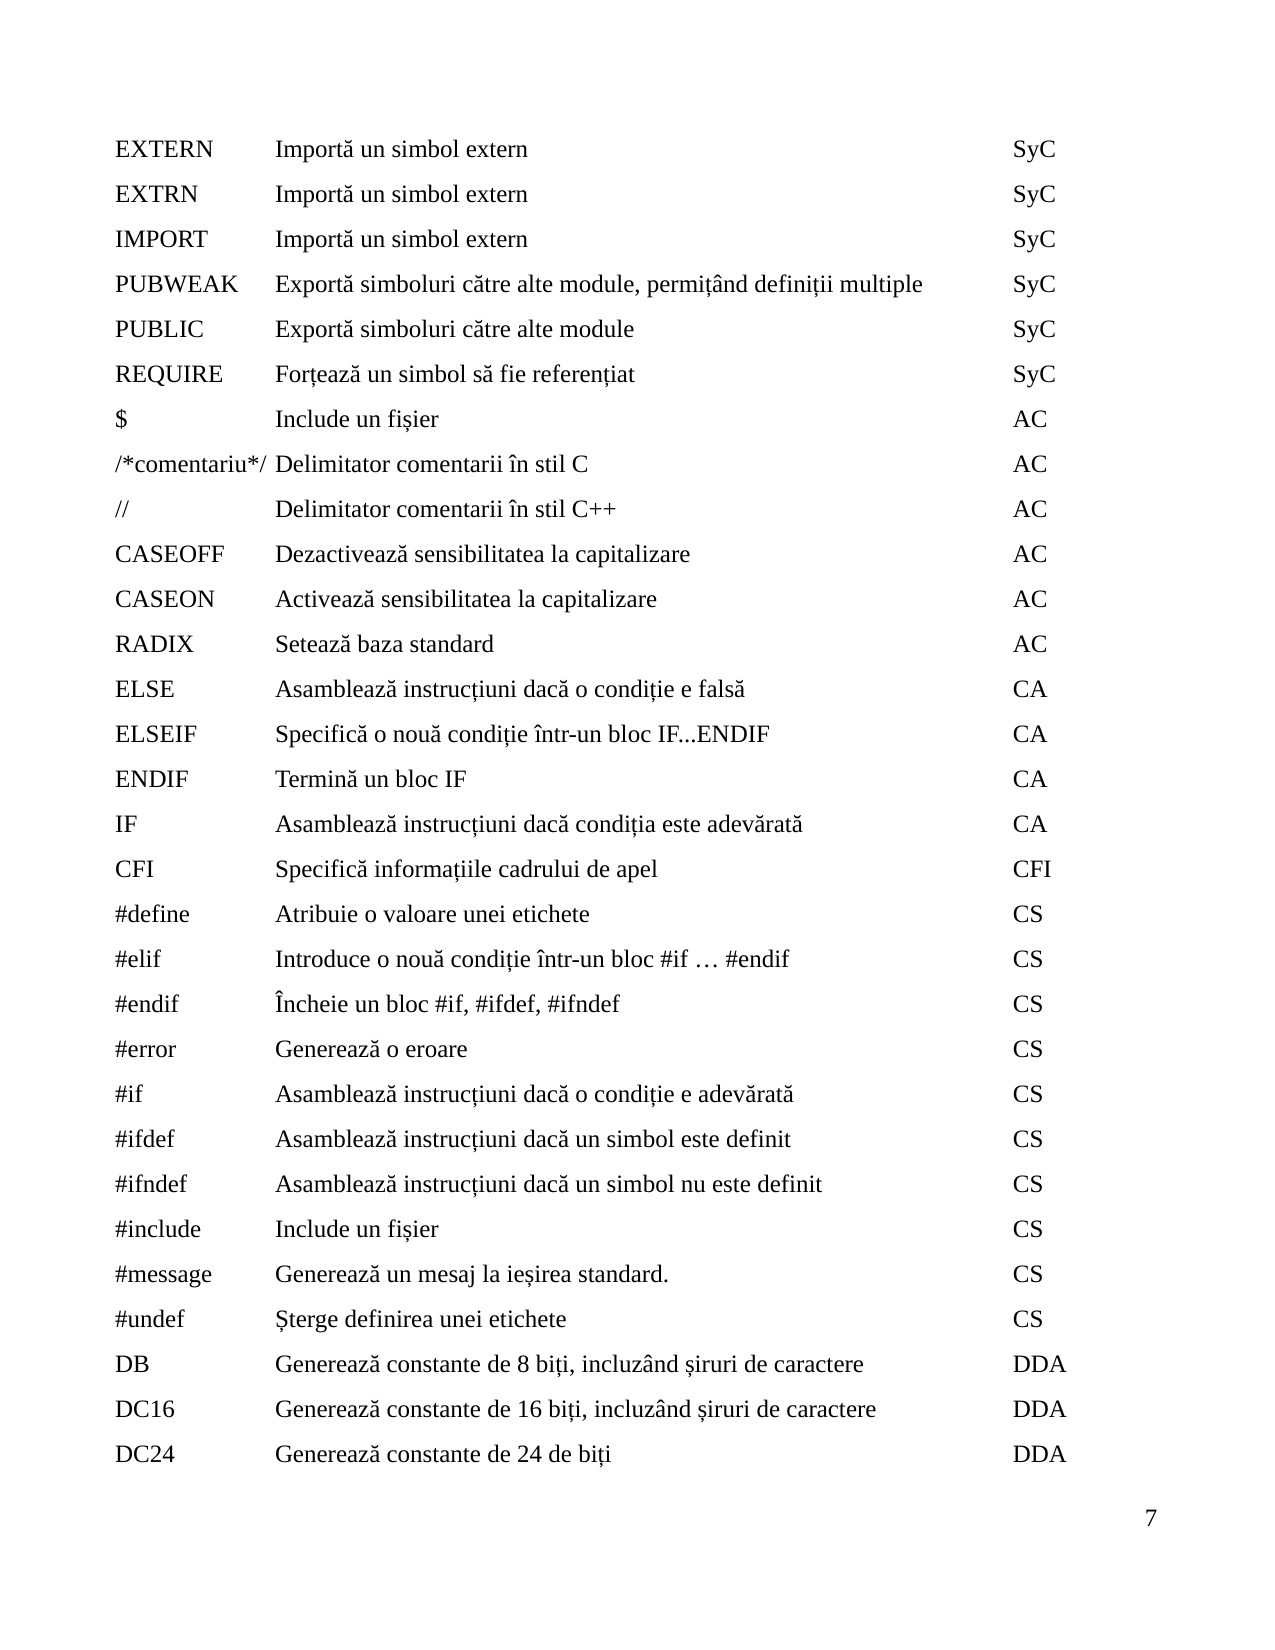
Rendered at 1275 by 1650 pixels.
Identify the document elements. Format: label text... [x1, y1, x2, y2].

table_cell AC [1010, 388, 1157, 433]
table_cell Delimitator comentarii în stil C++ [272, 478, 1009, 523]
table_cell #define [112, 883, 272, 928]
table_cell AC [1010, 478, 1157, 523]
table_cell Asamblează instrucțiuni dacă o condiție e falsă [272, 658, 1009, 703]
table_cell CS [1010, 973, 1157, 1018]
table_cell CS [1010, 1288, 1157, 1333]
table_cell CA [1010, 748, 1157, 793]
table_cell Importă un simbol extern [272, 118, 1009, 163]
table_cell Generează un mesaj la ieșirea standard. [272, 1243, 1009, 1288]
table_cell DDA [1010, 1333, 1157, 1378]
table_cell #elif [112, 928, 272, 973]
table_cell CS [1010, 1108, 1157, 1153]
table_cell Termină un bloc IF [272, 748, 1009, 793]
table_cell PUBWEAK [112, 253, 272, 298]
table_cell DC16 [112, 1378, 272, 1423]
table_cell Importă un simbol extern [272, 163, 1009, 208]
table_cell #include [112, 1198, 272, 1243]
table_cell SyC [1010, 118, 1157, 163]
table_cell CFI [1010, 838, 1157, 883]
table_cell Asamblează instrucțiuni dacă un simbol este definit [272, 1108, 1009, 1153]
table_cell SyC [1010, 208, 1157, 253]
table_cell Specifică informațiile cadrului de apel [272, 838, 1009, 883]
table_cell CASEON [112, 568, 272, 613]
table_cell RADIX [112, 613, 272, 658]
table_cell Asamblează instrucțiuni dacă un simbol nu este definit [272, 1153, 1009, 1198]
table_cell SyC [1010, 253, 1157, 298]
table_cell Introduce o nouă condiție într-un bloc #if … #endif [272, 928, 1009, 973]
table_cell SyC [1010, 343, 1157, 388]
table_cell CASEOFF [112, 523, 272, 568]
table_cell #undef [112, 1288, 272, 1333]
table_cell Atribuie o valoare unei etichete [272, 883, 1009, 928]
table_cell DB [112, 1333, 272, 1378]
table_cell #error [112, 1018, 272, 1063]
table_cell Forțează un simbol să fie referențiat [272, 343, 1009, 388]
table_cell CS [1010, 1153, 1157, 1198]
table_cell #endif [112, 973, 272, 1018]
table_cell CS [1010, 1018, 1157, 1063]
table_cell ENDIF [112, 748, 272, 793]
table_cell AC [1010, 613, 1157, 658]
table_cell Șterge definirea unei etichete [272, 1288, 1009, 1333]
table_cell Exportă simboluri către alte module, permițând definiții multiple [272, 253, 1009, 298]
table_cell DDA [1010, 1423, 1157, 1468]
table_cell DC24 [112, 1423, 272, 1468]
table_cell CA [1010, 658, 1157, 703]
table_cell Generează o eroare [272, 1018, 1009, 1063]
table_cell Specifică o nouă condiție într-un bloc IF...ENDIF [272, 703, 1009, 748]
table_cell SyC [1010, 298, 1157, 343]
table_cell REQUIRE [112, 343, 272, 388]
table_cell CS [1010, 1243, 1157, 1288]
table_cell Generează constante de 16 biți, incluzând șiruri de caractere [272, 1378, 1009, 1423]
table_cell EXTRN [112, 163, 272, 208]
table_cell CFI [112, 838, 272, 883]
table_cell Generează constante de 24 de biți [272, 1423, 1009, 1468]
table_cell Exportă simboluri către alte module [272, 298, 1009, 343]
table_cell Asamblează instrucțiuni dacă condiția este adevărată [272, 793, 1009, 838]
table_cell #message [112, 1243, 272, 1288]
table_cell EXTERN [112, 118, 272, 163]
table_cell #ifdef [112, 1108, 272, 1153]
table_cell CA [1010, 793, 1157, 838]
table_cell CS [1010, 883, 1157, 928]
table_cell CS [1010, 1198, 1157, 1243]
table_cell AC [1010, 523, 1157, 568]
table_cell CA [1010, 703, 1157, 748]
table_cell Delimitator comentarii în stil C [272, 433, 1009, 478]
table_cell ELSEIF [112, 703, 272, 748]
table_cell CS [1010, 928, 1157, 973]
table_cell Activează sensibilitatea la capitalizare [272, 568, 1009, 613]
table_cell Dezactivează sensibilitatea la capitalizare [272, 523, 1009, 568]
table_cell PUBLIC [112, 298, 272, 343]
table_cell #ifndef [112, 1153, 272, 1198]
table_cell DDA [1010, 1378, 1157, 1423]
table_cell IF [112, 793, 272, 838]
table_cell IMPORT [112, 208, 272, 253]
table_cell Asamblează instrucțiuni dacă o condiție e adevărată [272, 1063, 1009, 1108]
table_cell AC [1010, 433, 1157, 478]
table_cell $ [112, 388, 272, 433]
table_cell AC [1010, 568, 1157, 613]
table_cell /*comentariu*/ [112, 433, 272, 478]
table_cell #if [112, 1063, 272, 1108]
table_cell CS [1010, 1063, 1157, 1108]
table_cell Generează constante de 8 biți, incluzând șiruri de caractere [272, 1333, 1009, 1378]
table_cell Include un fișier [272, 388, 1009, 433]
table_cell Setează baza standard [272, 613, 1009, 658]
table_cell Include un fișier [272, 1198, 1009, 1243]
table_cell // [112, 478, 272, 523]
table_cell Importă un simbol extern [272, 208, 1009, 253]
table_cell Încheie un bloc #if, #ifdef, #ifndef [272, 973, 1009, 1018]
table_cell ELSE [112, 658, 272, 703]
table_cell SyC [1010, 163, 1157, 208]
